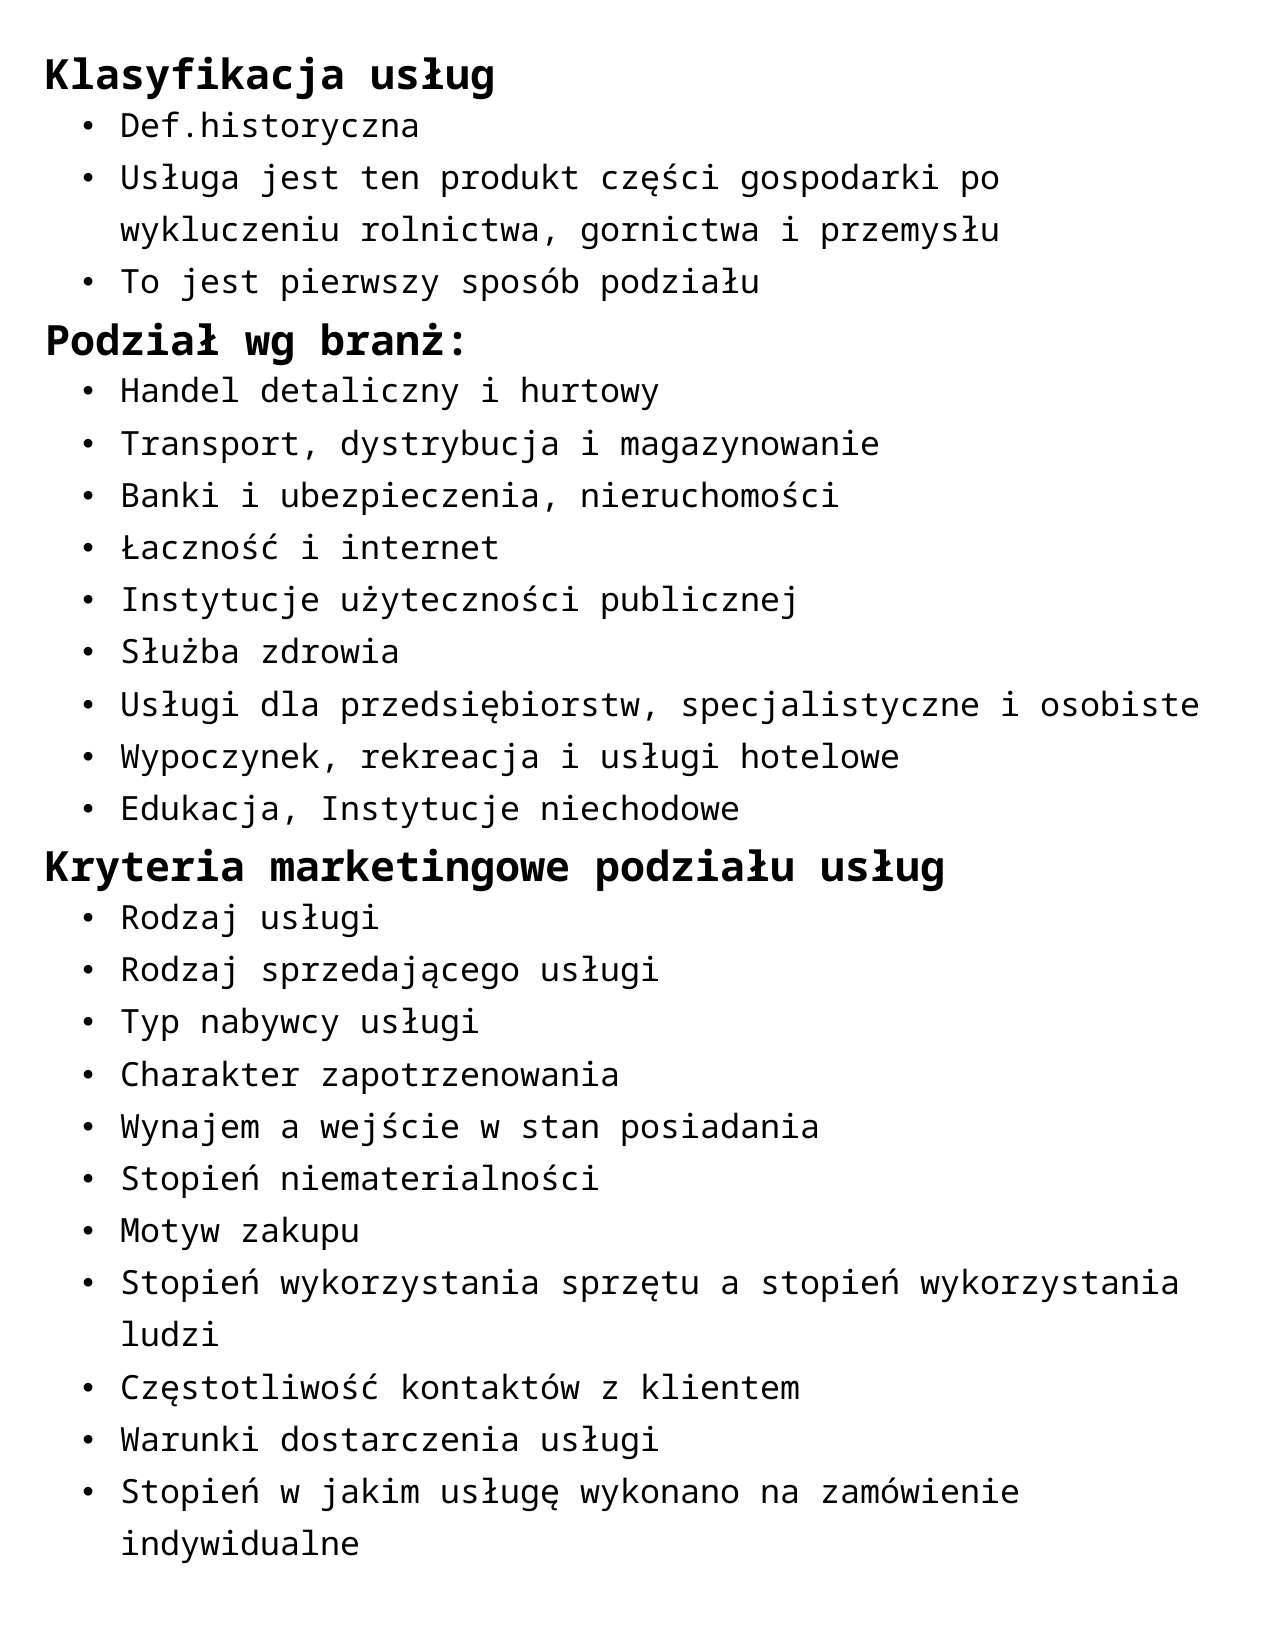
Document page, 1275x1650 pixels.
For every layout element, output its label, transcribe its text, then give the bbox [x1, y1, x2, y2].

list Usługa jest ten produkt części gospodarki po wykluczeniu rolnictwa, gornictwa i przemysłu [82, 154, 1230, 252]
list Usługi dla przedsiębiorstw, specjalistyczne i osobiste [82, 680, 1230, 726]
list Częstotliwość kontaktów z klientem [82, 1363, 1230, 1409]
list Banki i ubezpieczenia, nieruchomości [82, 472, 1230, 517]
list Motyw zakupu [82, 1207, 1230, 1252]
list Instytucje użyteczności publicznej [82, 576, 1230, 621]
list Łaczność i internet [82, 524, 1230, 569]
list To jest pierwszy sposób podziału [82, 258, 1230, 304]
subtitle Kryteria marketingowe podziału usług [45, 837, 1230, 894]
list Rodzaj sprzedającego usługi [82, 946, 1230, 991]
list Charakter zapotrzenowania [82, 1050, 1230, 1096]
list Służba zdrowia [82, 628, 1230, 674]
subtitle Podział wg branż: [45, 311, 1230, 367]
list Wynajem a wejście w stan posiadania [82, 1102, 1230, 1148]
list Wypoczynek, rekreacja i usługi hotelowe [82, 733, 1230, 778]
list Stopień w jakim usługę wykonano na zamówienie indywidualne [82, 1468, 1230, 1565]
list Stopień niematerialności [82, 1155, 1230, 1200]
list Rodzaj usługi [82, 894, 1230, 939]
list Edukacja, Instytucje niechodowe [82, 785, 1230, 830]
list Handel detaliczny i hurtowy [82, 367, 1230, 413]
list Warunki dostarczenia usługi [82, 1416, 1230, 1461]
list Typ nabywcy usługi [82, 998, 1230, 1043]
subtitle Klasyfikacja usług [45, 45, 1230, 102]
list Stopień wykorzystania sprzętu a stopień wykorzystania ludzi [82, 1259, 1230, 1357]
list Def.historyczna [82, 102, 1230, 147]
list Transport, dystrybucja i magazynowanie [82, 419, 1230, 465]
